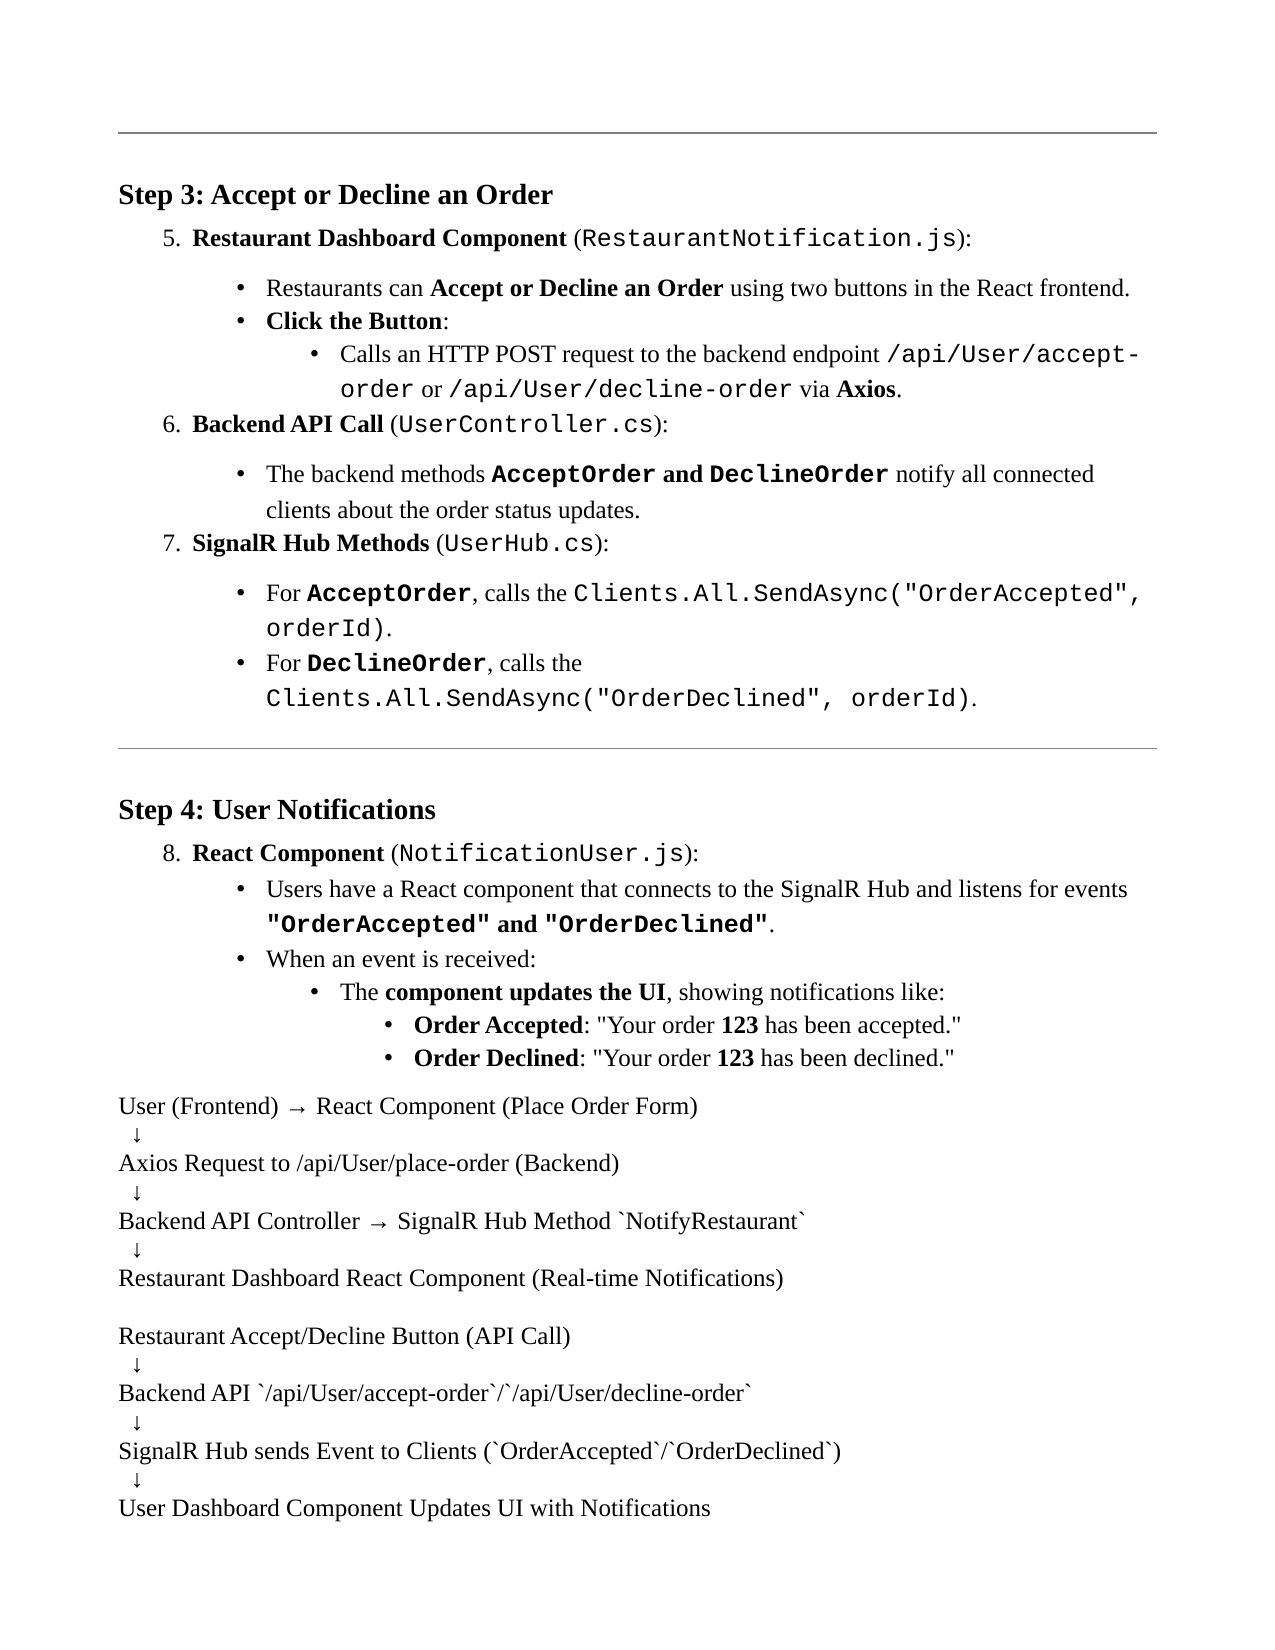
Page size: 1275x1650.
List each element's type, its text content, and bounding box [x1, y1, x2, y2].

list Restaurant Dashboard Component (RestaurantNotification.js): [162, 223, 1157, 254]
list When an event is received: [236, 944, 1157, 973]
list For AcceptOrder, calls the Clients.All.SendAsync("OrderAccepted", orderId). [236, 578, 1157, 644]
text User (Frontend) → React Component (Place Order Form) [118, 1091, 1157, 1119]
list Click the Button: [236, 306, 1157, 335]
text Restaurant Dashboard React Component (Real-time Notifications) [118, 1263, 1157, 1292]
text Restaurant Accept/Decline Button (API Call) [118, 1321, 1157, 1349]
text User Dashboard Component Updates UI with Notifications [118, 1493, 1157, 1522]
text ↓ [118, 1349, 1157, 1378]
list React Component (NotificationUser.js): [162, 838, 1157, 869]
subtitle Step 3: Accept or Decline an Order [118, 177, 1157, 211]
text ↓ [118, 1464, 1157, 1493]
text SignalR Hub sends Event to Clients (`OrderAccepted`/`OrderDeclined`) [118, 1436, 1157, 1464]
text Backend API `/api/User/accept-order`/`/api/User/decline-order` [118, 1378, 1157, 1407]
list Calls an HTTP POST request to the backend endpoint /api/User/accept-order or /api/User/decline-order via Axios. [310, 339, 1157, 405]
text Axios Request to /api/User/place-order (Backend) [118, 1148, 1157, 1177]
text ↓ [118, 1177, 1157, 1206]
subtitle Step 4: User Notifications [118, 792, 1157, 826]
text ↓ [118, 1234, 1157, 1263]
list For DeclineOrder, calls the Clients.All.SendAsync("OrderDeclined", orderId). [236, 648, 1157, 714]
list The component updates the UI, showing notifications like: [310, 977, 1157, 1006]
text ↓ [118, 1407, 1157, 1436]
text Backend API Controller → SignalR Hub Method `NotifyRestaurant` [118, 1206, 1157, 1234]
list Order Declined: "Your order 123 has been declined." [384, 1043, 1157, 1072]
list Backend API Call (UserController.cs): [162, 409, 1157, 440]
list Restaurants can Accept or Decline an Order using two buttons in the React frontend. [236, 273, 1157, 302]
list Users have a React component that connects to the SignalR Hub and listens for events "OrderAccepted" and "OrderDeclined". [236, 874, 1157, 939]
list The backend methods AcceptOrder and DeclineOrder notify all connected clients about the order status updates. [236, 459, 1157, 523]
list Order Accepted: "Your order 123 has been accepted." [384, 1010, 1157, 1039]
text ↓ [118, 1119, 1157, 1148]
list SignalR Hub Methods (UserHub.cs): [162, 528, 1157, 558]
